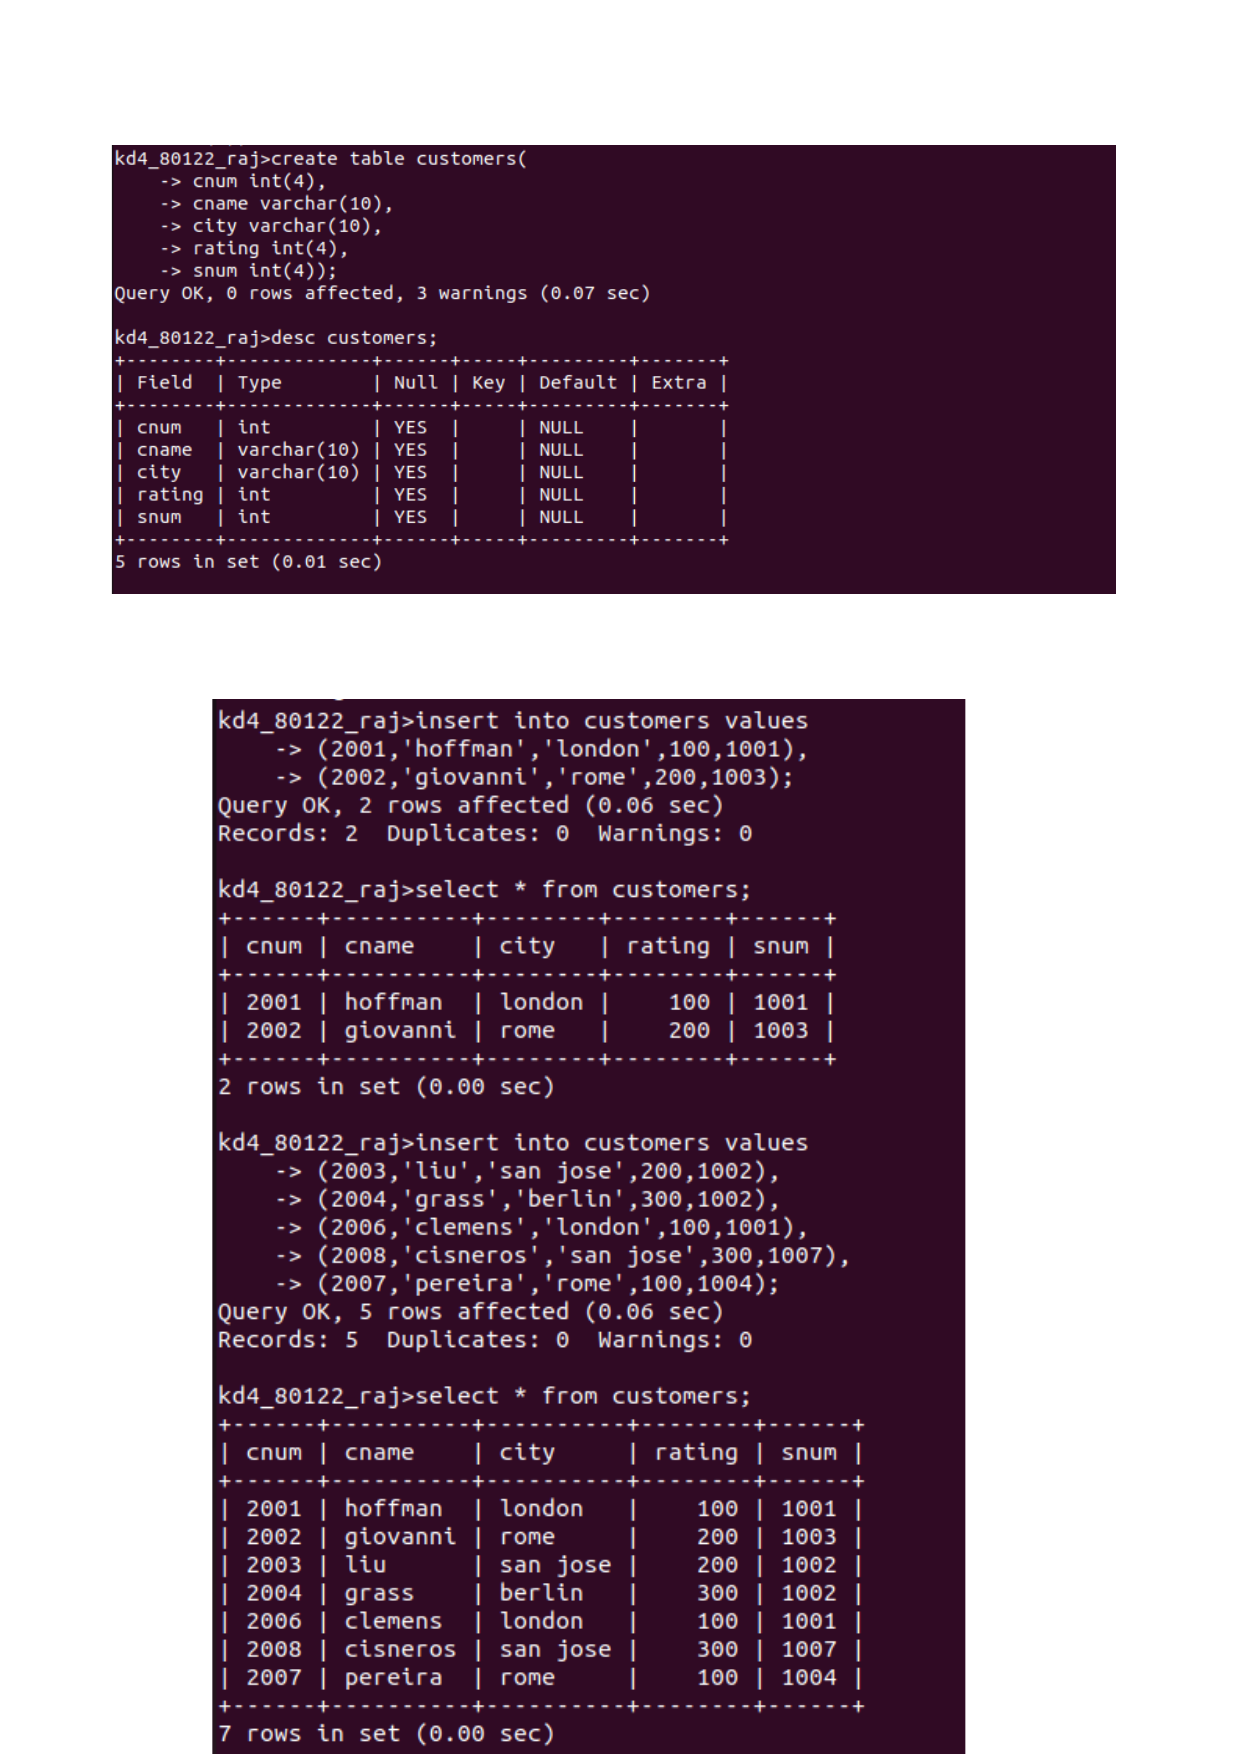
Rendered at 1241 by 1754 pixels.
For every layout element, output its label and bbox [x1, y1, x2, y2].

picture [212, 699, 966, 1754]
picture [111, 145, 1116, 594]
